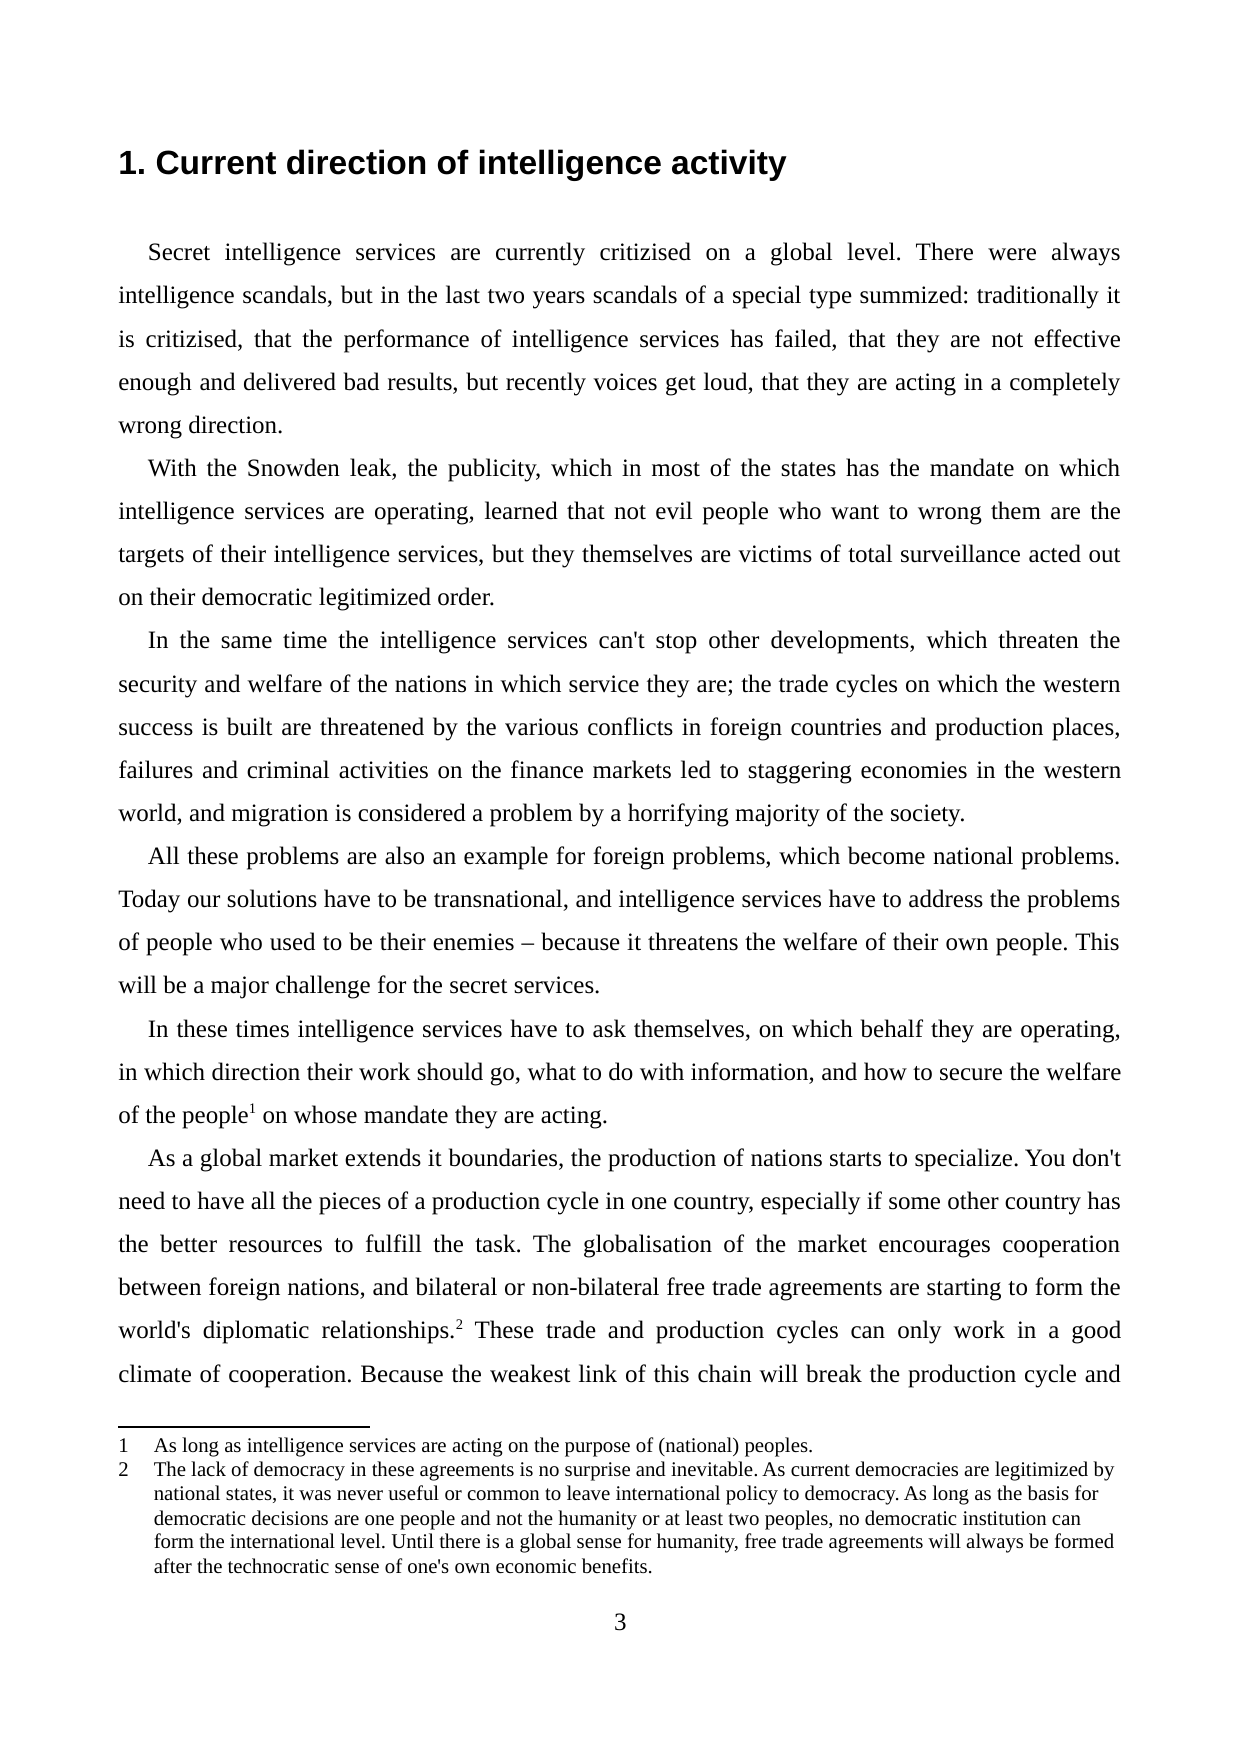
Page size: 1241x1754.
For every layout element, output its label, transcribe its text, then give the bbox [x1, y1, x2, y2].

subtitle 1. Current direction of intelligence activity [118, 143, 1122, 182]
text As long as intelligence services are acting on the purpose of (national) peoples. [118, 1433, 1122, 1457]
text All these problems are also an example for foreign problems, which become national problems. Today our solutions have to be transnational, and intelligence services have to address the problems of people who used to be their enemies – because it threatens the welfare of their own people. This will be a major challenge for the secret services. [118, 841, 1122, 999]
text With the Snowden leak, the publicity, which in most of the states has the mandate on which intelligence services are operating, learned that not evil people who want to wrong them are the targets of their intelligence services, but they themselves are victims of total surveillance acted out on their democratic legitimized order. [118, 453, 1122, 611]
text The lack of democracy in these agreements is no surprise and inevitable. As current democracies are legitimized by national states, it was never useful or common to leave international policy to democracy. As long as the basis for democratic decisions are one people and not the humanity or at least two peoples, no democratic institution can form the international level. Until there is a global sense for humanity, free trade agreements will always be formed after the technocratic sense of one's own economic benefits. [118, 1457, 1122, 1578]
text Secret intelligence services are currently critizised on a global level. There were always intelligence scandals, but in the last two years scandals of a special type summized: traditionally it is critizised, that the performance of intelligence services has failed, that they are not effective enough and delivered bad results, but recently voices get loud, that they are acting in a completely wrong direction. [118, 237, 1122, 439]
text In these times intelligence services have to ask themselves, on which behalf they are operating, in which direction their work should go, what to do with information, and how to secure the welfare of the people on whose mandate they are acting. [118, 1014, 1122, 1129]
text As a global market extends it boundaries, the production of nations starts to specialize. You don't need to have all the pieces of a production cycle in one country, especially if some other country has the better resources to fulfill the task. The globalisation of the market encourages cooperation between foreign nations, and bilateral or non-bilateral free trade agreements are starting to form the world's diplomatic relationships. These trade and production cycles can only work in a good climate of cooperation. Because the weakest link of this chain will break the production cycle and [118, 1143, 1122, 1387]
text In the same time the intelligence services can't stop other developments, which threaten the security and welfare of the nations in which service they are; the trade cycles on which the western success is built are threatened by the various conflicts in foreign countries and production places, failures and criminal activities on the finance markets led to staggering economies in the western world, and migration is considered a problem by a horrifying majority of the society. [118, 626, 1122, 827]
